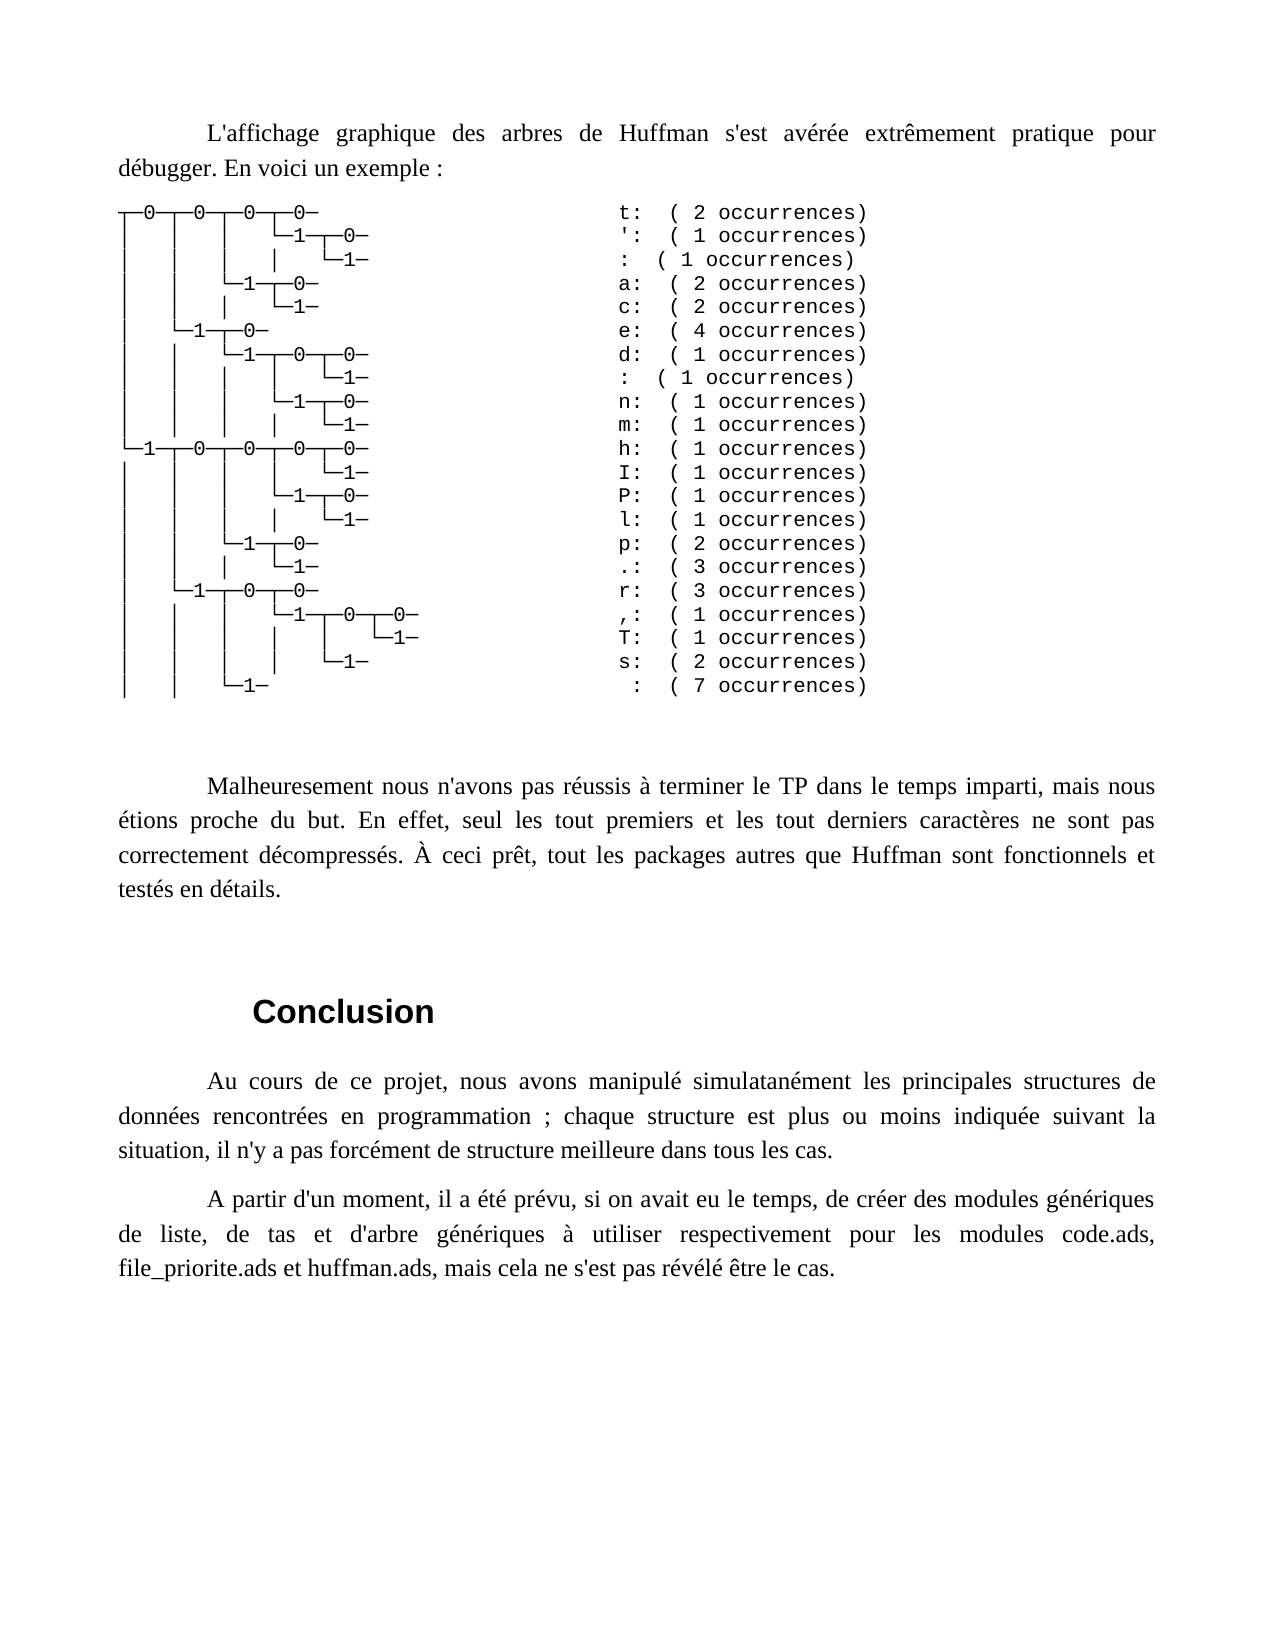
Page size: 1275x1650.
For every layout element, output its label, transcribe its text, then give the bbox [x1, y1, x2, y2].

text │ │ │ │ └─1─ s: ( 2 occurrences) [125, 651, 174, 674]
text │ │ └─1─┬─0─ p: ( 2 occurrences) [125, 533, 174, 556]
text │ │ └─1─┬─0─ a: ( 2 occurrences) [175, 273, 1157, 296]
text │ │ │ │ └─1─ I: ( 1 occurrences) [225, 462, 274, 485]
text │ │ └─1─┬─0─┬─0─ d: ( 1 occurrences) [118, 343, 1157, 367]
text │ │ │ └─1─┬─0─ n: ( 1 occurrences) [125, 391, 174, 414]
text │ │ │ └─1─┬─0─┬─0─ ,: ( 1 occurrences) [175, 604, 224, 627]
text │ │ │ │ └─1─ : ( 1 occurrences) [118, 249, 1157, 273]
text Malheuresement nous n'avons pas réussis à terminer le TP dans le temps imparti, mais nous étions proche du but. En effet, seul les tout premiers et les tout derniers caractères ne sont pas correctement décompressés. À ceci prêt, tout les packages autres que Huffman sont fonctionnels et testés en détails. [118, 771, 1157, 903]
text │ │ │ │ │ └─1─ T: ( 1 occurrences) [118, 627, 1157, 651]
text │ │ │ │ └─1─ s: ( 2 occurrences) [175, 651, 224, 674]
text │ │ │ └─1─┬─0─ P: ( 1 occurrences) [118, 485, 1157, 509]
text │ │ │ └─1─ c: ( 2 occurrences) [118, 296, 1157, 320]
text │ └─1─┬─0─ e: ( 4 occurrences) [125, 320, 1157, 343]
text │ │ │ │ └─1─ s: ( 2 occurrences) [225, 651, 274, 674]
text │ │ │ └─1─┬─0─ n: ( 1 occurrences) [225, 391, 1157, 414]
text │ │ │ │ └─1─ I: ( 1 occurrences) [275, 462, 1157, 485]
text └─1─┬─0─┬─0─┬─0─┬─0─ h: ( 1 occurrences) [118, 438, 1157, 462]
text │ │ │ └─1─┬─0─ n: ( 1 occurrences) [175, 391, 224, 414]
text │ │ └─1─┬─0─ p: ( 2 occurrences) [175, 533, 1157, 556]
text │ │ │ │ └─1─ : ( 1 occurrences) [118, 367, 1157, 391]
text ┬─0─┬─0─┬─0─┬─0─ t: ( 2 occurrences) [118, 202, 1157, 225]
text │ │ │ └─1─┬─0─ ': ( 1 occurrences) [118, 225, 1157, 249]
text │ └─1─┬─0─┬─0─ r: ( 3 occurrences) [118, 580, 1157, 604]
text │ │ │ │ └─1─ s: ( 2 occurrences) [275, 651, 1157, 674]
text │ │ │ │ └─1─ I: ( 1 occurrences) [175, 462, 224, 485]
text │ │ └─1─ : ( 7 occurrences) [118, 674, 1157, 698]
text │ │ │ │ └─1─ I: ( 1 occurrences) [125, 462, 174, 485]
text │ │ └─1─┬─0─ a: ( 2 occurrences) [125, 273, 174, 296]
text │ │ │ │ └─1─ l: ( 1 occurrences) [118, 509, 1157, 533]
text L'affichage graphique des arbres de Huffman s'est avérée extrêmement pratique pour débugger. En voici un exemple : [118, 118, 1157, 181]
text │ │ │ └─1─ .: ( 3 occurrences) [118, 556, 1157, 580]
text A partir d'un moment, il a été prévu, si on avait eu le temps, de créer des modules génériques de liste, de tas et d'arbre génériques à utiliser respectivement pour les modules code.ads, file_priorite.ads et huffman.ads, mais cela ne s'est pas révélé être le cas. [118, 1184, 1157, 1282]
text Au cours de ce projet, nous avons manipulé simulatanément les principales structures de données rencontrées en programmation ; chaque structure est plus ou moins indiquée suivant la situation, il n'y a pas forcément de structure meilleure dans tous les cas. [118, 1066, 1157, 1164]
text │ │ │ └─1─┬─0─┬─0─ ,: ( 1 occurrences) [125, 604, 174, 627]
text │ │ │ │ └─1─ m: ( 1 occurrences) [118, 414, 1157, 438]
subtitle Conclusion [118, 992, 1157, 1030]
text │ │ │ └─1─┬─0─┬─0─ ,: ( 1 occurrences) [225, 604, 1157, 627]
